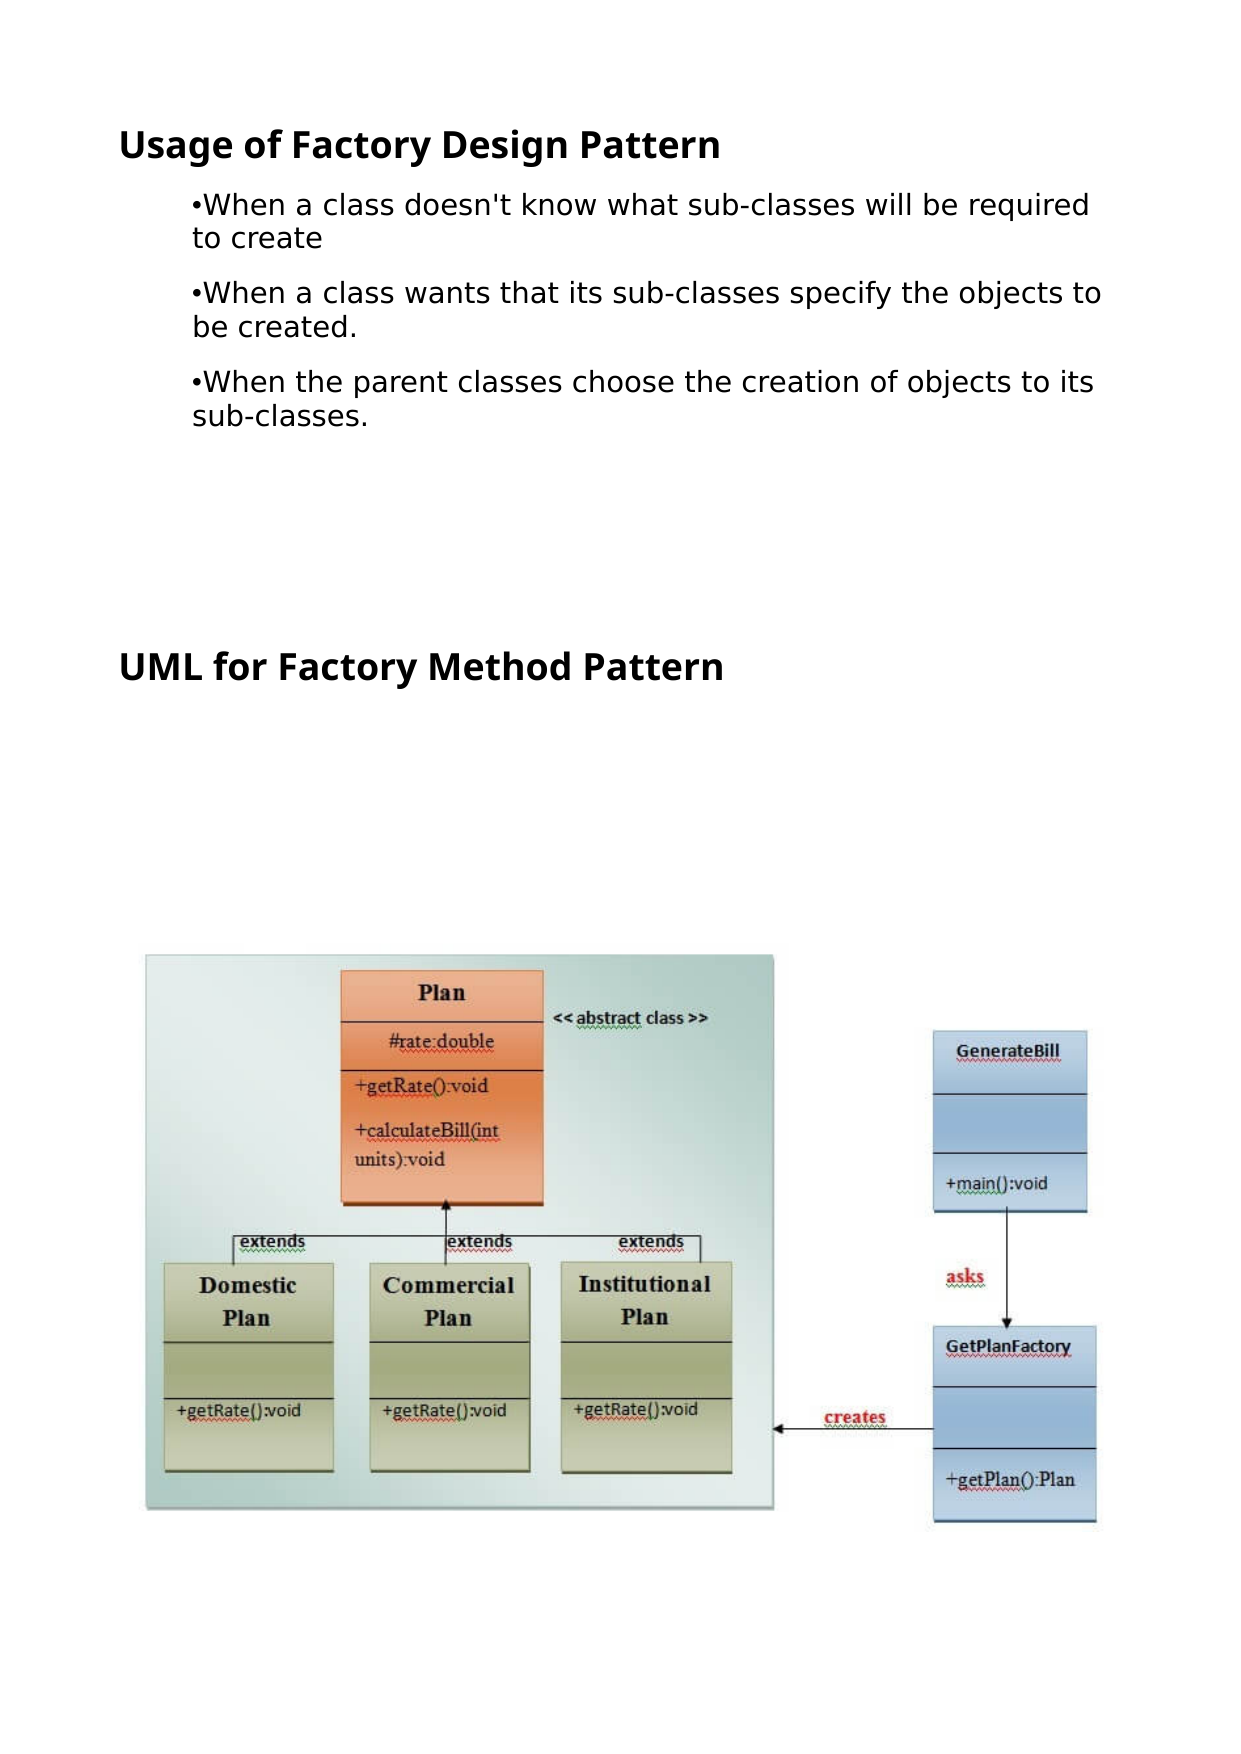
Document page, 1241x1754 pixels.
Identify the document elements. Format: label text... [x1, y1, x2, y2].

list When a class doesn't know what sub-classes will be required to create [118, 188, 1122, 256]
subtitle UML for Factory Method Pattern [118, 641, 1122, 692]
list When the parent classes choose the creation of objects to its sub-classes. [118, 365, 1122, 433]
picture [118, 923, 1123, 1532]
subtitle Usage of Factory Design Pattern [118, 118, 1122, 169]
list When a class wants that its sub-classes specify the objects to be created. [118, 277, 1122, 344]
